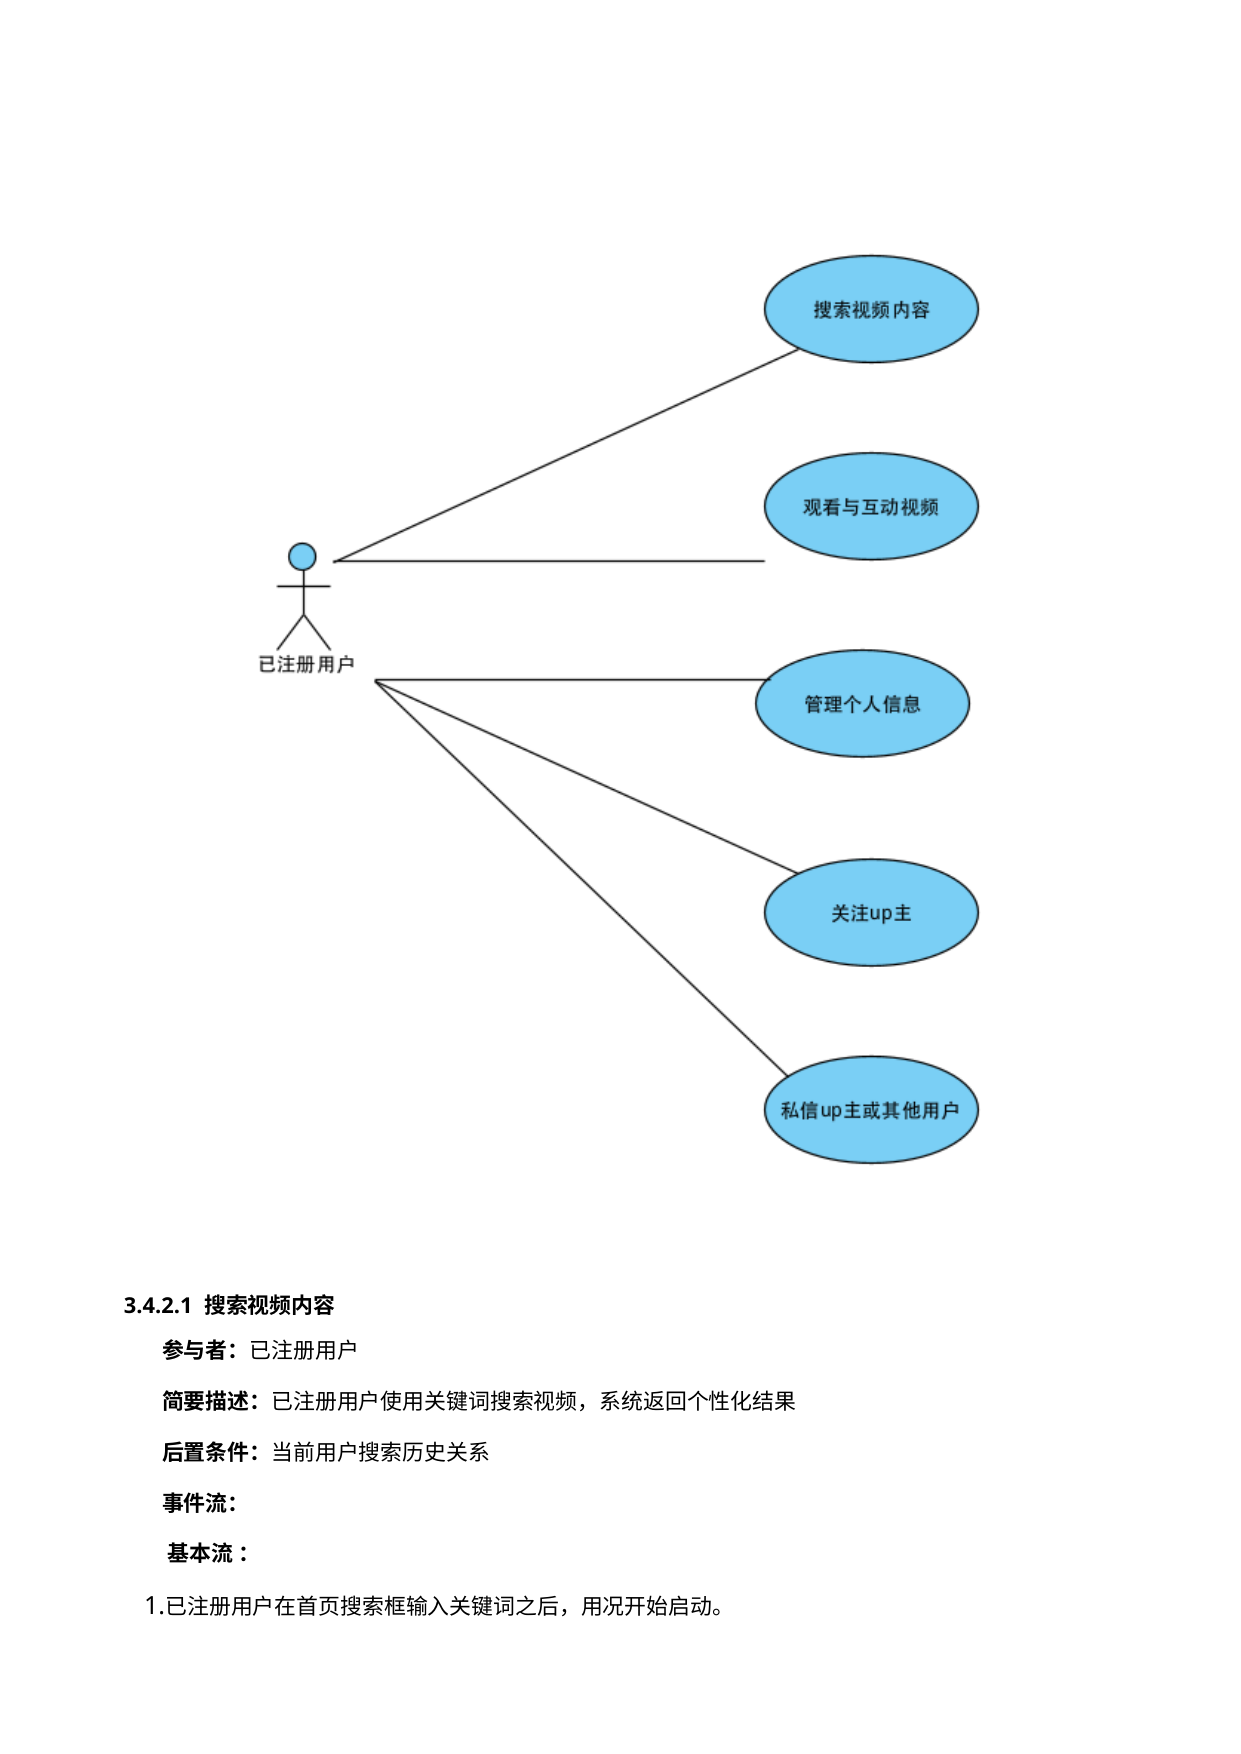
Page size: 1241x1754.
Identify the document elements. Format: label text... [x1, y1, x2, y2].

text 参与者：已注册用户 [118, 1333, 1122, 1365]
list 1.已注册用户在首页搜索框输入关键词之后，用况开始启动。 [118, 1587, 1122, 1621]
picture [118, 187, 1123, 1219]
text 简要描述：已注册用户使用关键词搜索视频，系统返回个性化结果 [118, 1384, 1122, 1416]
text 基本流 ： [118, 1536, 1122, 1568]
subtitle 搜索视频内容 [118, 1288, 1122, 1320]
text 后置条件：当前用户搜索历史关系 [118, 1435, 1122, 1466]
text 事件流： [118, 1486, 1122, 1517]
